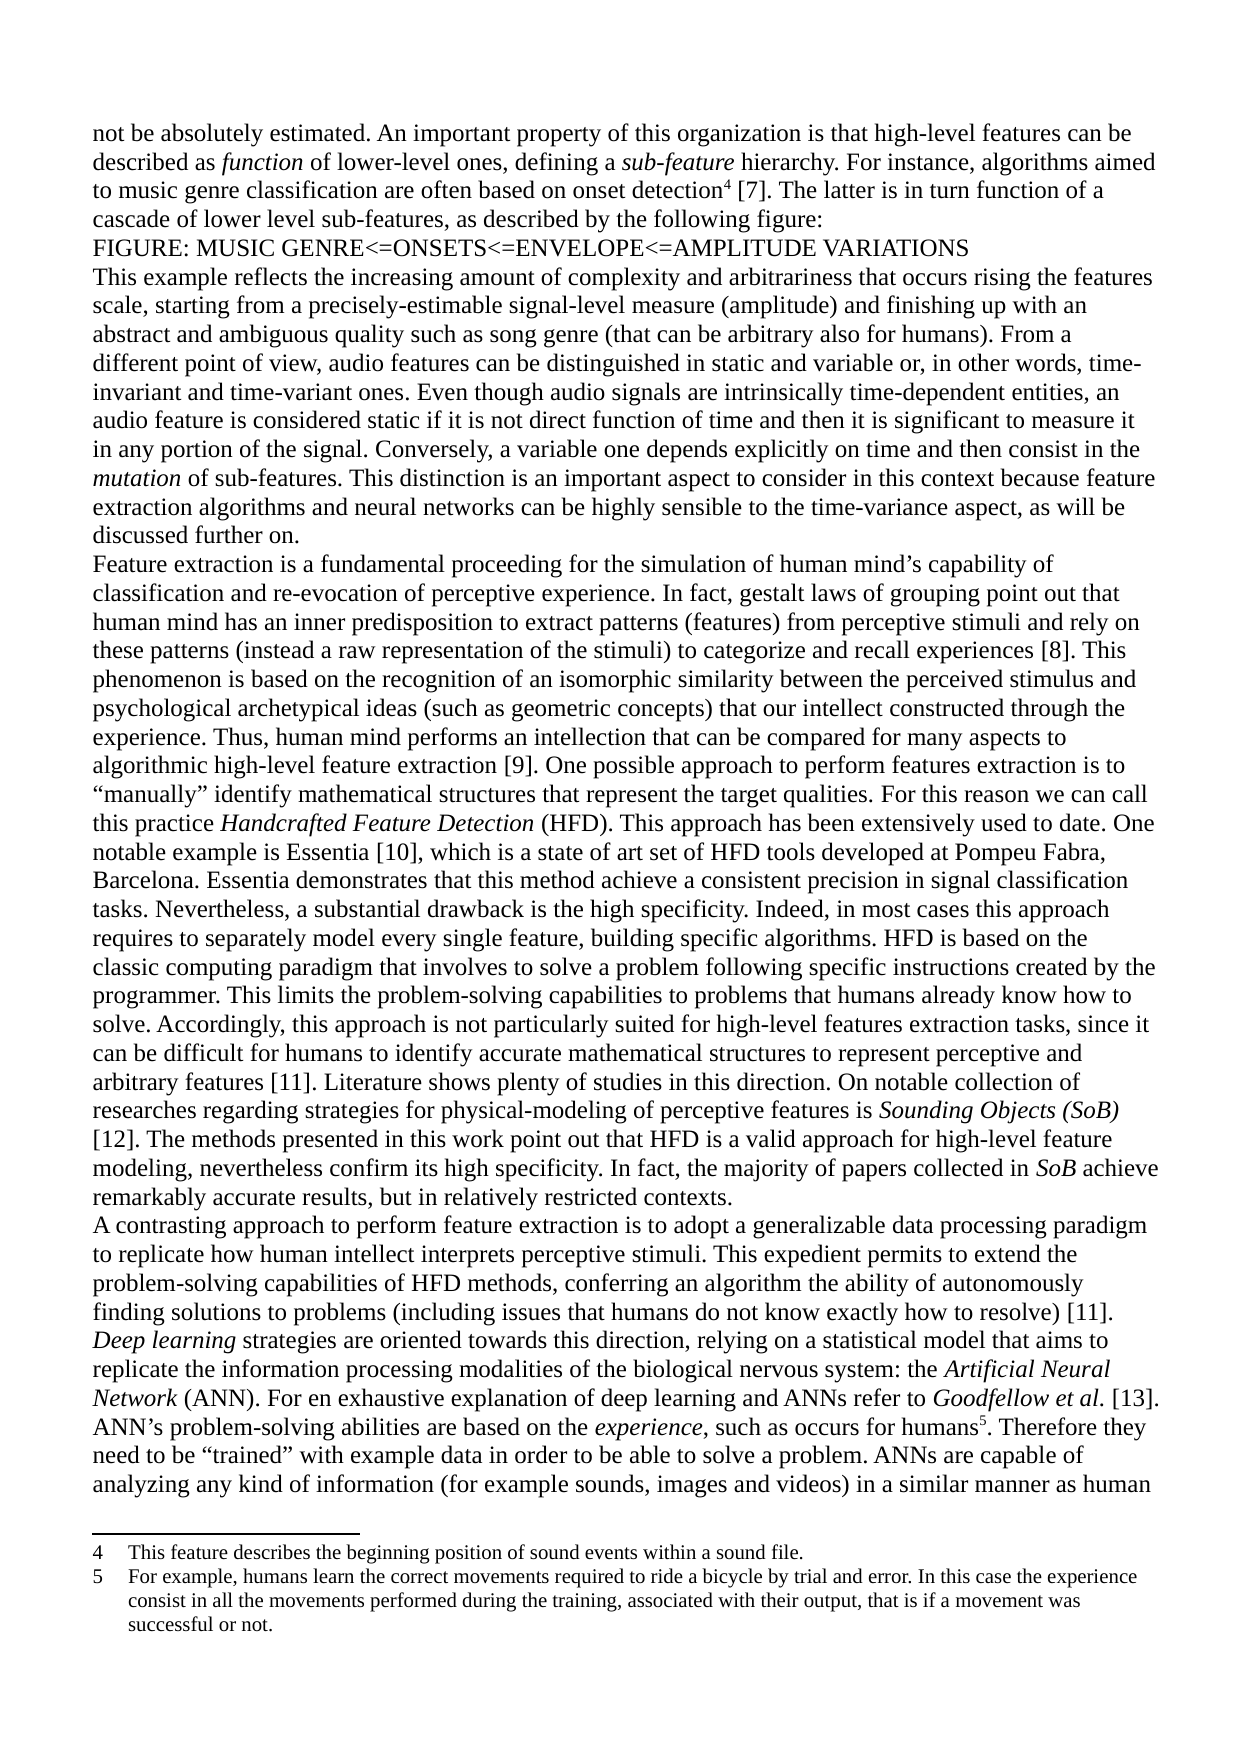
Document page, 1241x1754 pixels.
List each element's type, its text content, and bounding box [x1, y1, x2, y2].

text remarkably accurate results, but in relatively restricted contexts. [92, 1182, 1160, 1211]
text A contrasting approach to perform feature extraction is to adopt a generalizable data processing paradigm to replicate how human intellect interprets perceptive stimuli. This expedient permits to extend the problem-solving capabilities of HFD methods, conferring an algorithm the ability of autonomously finding solutions to problems (including issues that humans do not know exactly how to resolve) [11]. Deep learning strategies are oriented towards this direction, relying on a statistical model that aims to replicate the information processing modalities of the biological nervous system: the Artificial Neural Network (ANN). For en exhaustive explanation of deep learning and ANNs refer to Goodfellow et al. [13]. ANN’s problem-solving abilities are based on the experience, such as occurs for humans. Therefore they need to be “trained” with example data in order to be able to solve a problem. ANNs are capable of analyzing any kind of information (for example sounds, images and videos) in a similar manner as human [92, 1211, 1160, 1498]
text FIGURE: MUSIC GENRE<=ONSETS<=ENVELOPE<=AMPLITUDE VARIATIONS [92, 233, 1160, 262]
text For example, humans learn the correct movements required to ride a bicycle by trial and error. In this case the experience consist in all the movements performed during the training, associated with their output, that is if a movement was successful or not. [92, 1564, 1160, 1636]
text Feature extraction is a fundamental proceeding for the simulation of human mind’s capability of classification and re-evocation of perceptive experience. In fact, gestalt laws of grouping point out that human mind has an inner predisposition to extract patterns (features) from perceptive stimuli and rely on these patterns (instead a raw representation of the stimuli) to categorize and recall experiences [8]. This phenomenon is based on the recognition of an isomorphic similarity between the perceived stimulus and psychological archetypical ideas (such as geometric concepts) that our intellect constructed through the experience. Thus, human mind performs an intellection that can be compared for many aspects to algorithmic high-level feature extraction [9]. One possible approach to perform features extraction is to “manually” identify mathematical structures that represent the target qualities. For this reason we can call this practice Handcrafted Feature Detection (HFD). This approach has been extensively used to date. One notable example is Essentia [10], which is a state of art set of HFD tools developed at Pompeu Fabra, Barcelona. Essentia demonstrates that this method achieve a consistent precision in signal classification tasks. Nevertheless, a substantial drawback is the high specificity. Indeed, in most cases this approach requires to separately model every single feature, building specific algorithms. HFD is based on the classic computing paradigm that involves to solve a problem following specific instructions created by the programmer. This limits the problem-solving capabilities to problems that humans already know how to solve. Accordingly, this approach is not particularly suited for high-level features extraction tasks, since it can be difficult for humans to identify accurate mathematical structures to represent perceptive and arbitrary features [11]. Literature shows plenty of studies in this direction. On notable collection of researches regarding strategies for physical-modeling of perceptive features is Sounding Objects (SoB) [12]. The methods presented in this work point out that HFD is a valid approach for high-level feature modeling, nevertheless confirm its high specificity. In fact, the majority of papers collected in SoB achieve [92, 549, 1160, 1182]
text not be absolutely estimated. An important property of this organization is that high-level features can be described as function of lower-level ones, defining a sub-feature hierarchy. For instance, algorithms aimed to music genre classification are often based on onset detection [7]. The latter is in turn function of a cascade of lower level sub-features, as described by the following figure: [92, 118, 1160, 233]
text This feature describes the beginning position of sound events within a sound file. [92, 1539, 1160, 1564]
text This example reflects the increasing amount of complexity and arbitrariness that occurs rising the features scale, starting from a precisely-estimable signal-level measure (amplitude) and finishing up with an abstract and ambiguous quality such as song genre (that can be arbitrary also for humans). From a different point of view, audio features can be distinguished in static and variable or, in other words, time-invariant and time-variant ones. Even though audio signals are intrinsically time-dependent entities, an audio feature is considered static if it is not direct function of time and then it is significant to measure it in any portion of the signal. Conversely, a variable one depends explicitly on time and then consist in the mutation of sub-features. This distinction is an important aspect to consider in this context because feature extraction algorithms and neural networks can be highly sensible to the time-variance aspect, as will be discussed further on. [92, 262, 1160, 549]
